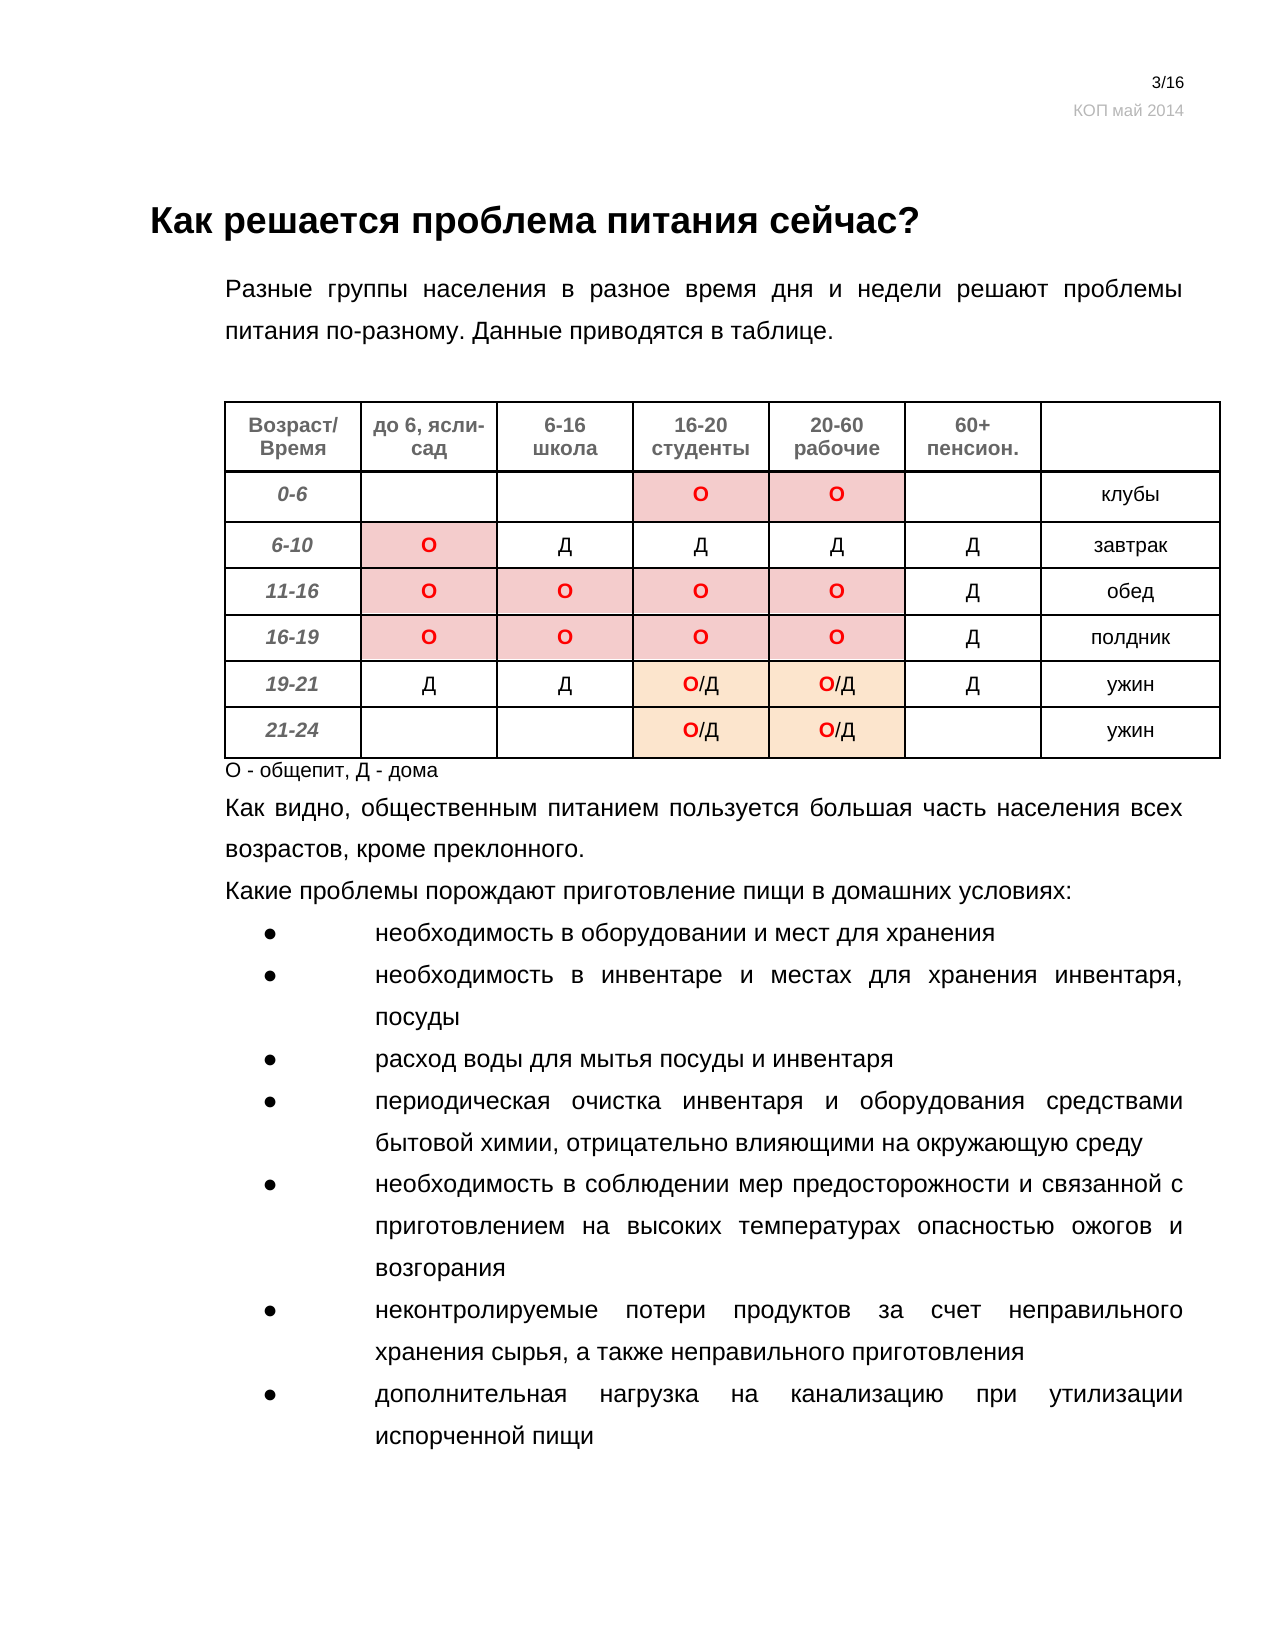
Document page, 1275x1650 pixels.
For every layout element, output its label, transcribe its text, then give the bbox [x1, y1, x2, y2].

list периодическая очистка инвентаря и оборудования средствами бытовой химии, отрицательно влияющими на окружающую среду [262, 1087, 1184, 1156]
table_cell 6-10 [226, 523, 360, 567]
table_cell клубы [1042, 473, 1219, 521]
table_cell [498, 473, 632, 521]
table_cell Д [906, 616, 1040, 659]
table_cell О [498, 616, 632, 659]
table_cell [906, 473, 1040, 521]
text О - общепит, Д - дома [225, 759, 1184, 782]
table_cell [498, 708, 632, 757]
text Как видно, общественным питанием пользуется большая часть населения всех возрастов, кроме преклонного. [225, 793, 1184, 863]
table_cell О [634, 473, 768, 521]
table_header [1042, 403, 1219, 470]
table_cell Д [498, 662, 632, 706]
table_cell полдник [1042, 616, 1219, 659]
table_cell О/Д [770, 708, 904, 757]
subtitle Как решается проблема питания сейчас? [150, 200, 1184, 242]
table_cell [362, 708, 496, 757]
table_cell О [362, 523, 496, 567]
table_cell О [770, 569, 904, 613]
table_header до 6, ясли-сад [362, 403, 496, 470]
table_cell О/Д [634, 662, 768, 706]
table_cell обед [1042, 569, 1219, 613]
table_cell Д [362, 662, 496, 706]
table_cell ужин [1042, 662, 1219, 706]
list дополнительная нагрузка на канализацию при утилизации испорченной пищи [262, 1380, 1184, 1449]
table_cell 21-24 [226, 708, 360, 757]
list необходимость в инвентаре и местах для хранения инвентаря, посуды [262, 961, 1184, 1031]
table_header 6-16 школа [498, 403, 632, 470]
table_cell Д [634, 523, 768, 567]
table_cell [906, 708, 1040, 757]
table_cell завтрак [1042, 523, 1219, 567]
table_cell О [770, 473, 904, 521]
table_cell 19-21 [226, 662, 360, 706]
text Какие проблемы порождают приготовление пищи в домашних условиях: [225, 877, 1184, 905]
table_cell 16-19 [226, 616, 360, 659]
list необходимость в оборудовании и мест для хранения [262, 919, 1184, 947]
table_cell О [362, 616, 496, 659]
table_header 16-20 студенты [634, 403, 768, 470]
table_cell [362, 473, 496, 521]
list расход воды для мытья посуды и инвентаря [262, 1045, 1184, 1073]
table_cell О [498, 569, 632, 613]
table_cell О [634, 569, 768, 613]
table_cell 0-6 [226, 473, 360, 521]
table_header 60+ пенсион. [906, 403, 1040, 470]
table_cell О [634, 616, 768, 659]
text Разные группы населения в разное время дня и недели решают проблемы питания по-разному. Данные приводятся в таблице. [225, 275, 1184, 345]
table_cell О [770, 616, 904, 659]
table_cell О/Д [634, 708, 768, 757]
table_cell Д [906, 662, 1040, 706]
table_cell 11-16 [226, 569, 360, 613]
table_cell ужин [1042, 708, 1219, 757]
table_header Возраст/ Время [226, 403, 360, 470]
table_cell Д [906, 523, 1040, 567]
table_cell Д [498, 523, 632, 567]
list необходимость в соблюдении мер предосторожности и связанной с приготовлением на высоких температурах опасностью ожогов и возгорания [262, 1170, 1184, 1282]
table_cell О [362, 569, 496, 613]
table_cell Д [906, 569, 1040, 613]
list неконтролируемые потери продуктов за счет неправильного хранения сырья, а также неправильного приготовления [262, 1296, 1184, 1366]
table_cell О/Д [770, 662, 904, 706]
table_cell Д [770, 523, 904, 567]
table_header 20-60 рабочие [770, 403, 904, 470]
